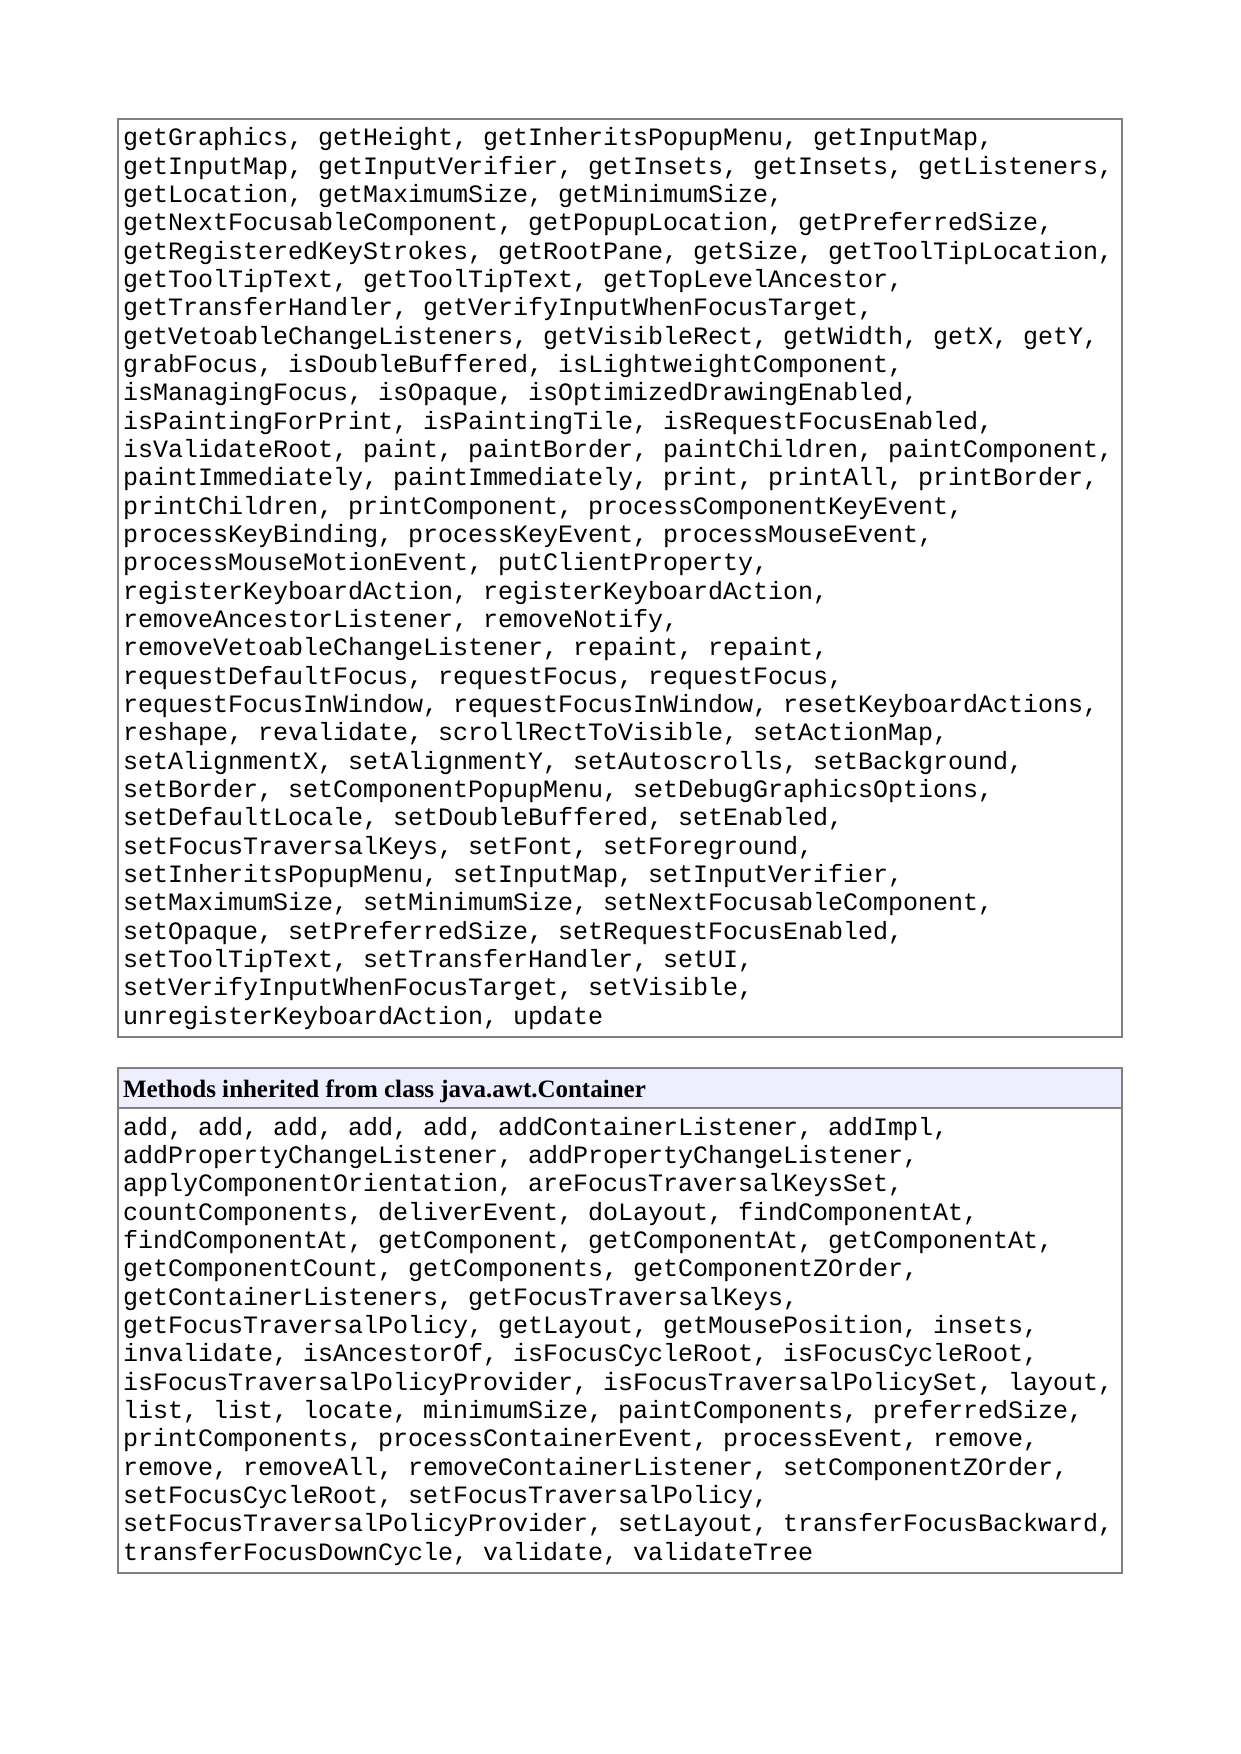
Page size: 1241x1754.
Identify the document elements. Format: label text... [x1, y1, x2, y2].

table_cell getGraphics, getHeight, getInheritsPopupMenu, getInputMap, getInputMap, getInputVerifier, getInsets, getInsets, getListeners, getLocation, getMaximumSize, getMinimumSize, getNextFocusableComponent, getPopupLocation, getPreferredSize, getRegisteredKeyStrokes, getRootPane, getSize, getToolTipLocation, getToolTipText, getToolTipText, getTopLevelAncestor, getTransferHandler, getVerifyInputWhenFocusTarget, getVetoableChangeListeners, getVisibleRect, getWidth, getX, getY, grabFocus, isDoubleBuffered, isLightweightComponent, isManagingFocus, isOpaque, isOptimizedDrawingEnabled, isPaintingForPrint, isPaintingTile, isRequestFocusEnabled, isValidateRoot, paint, paintBorder, paintChildren, paintComponent, paintImmediately, paintImmediately, print, printAll, printBorder, printChildren, printComponent, processComponentKeyEvent, processKeyBinding, processKeyEvent, processMouseEvent, processMouseMotionEvent, putClientProperty, registerKeyboardAction, registerKeyboardAction, removeAncestorListener, removeNotify, removeVetoableChangeListener, repaint, repaint, requestDefaultFocus, requestFocus, requestFocus, requestFocusInWindow, requestFocusInWindow, resetKeyboardActions, reshape, revalidate, scrollRectToVisible, setActionMap, setAlignmentX, setAlignmentY, setAutoscrolls, setBackground, setBorder, setComponentPopupMenu, setDebugGraphicsOptions, setDefaultLocale, setDoubleBuffered, setEnabled, setFocusTraversalKeys, setFont, setForeground, setInheritsPopupMenu, setInputMap, setInputVerifier, setMaximumSize, setMinimumSize, setNextFocusableComponent, setOpaque, setPreferredSize, setRequestFocusEnabled, setToolTipText, setTransferHandler, setUI, setVerifyInputWhenFocusTarget, setVisible, unregisterKeyboardAction, update [119, 120, 1121, 1036]
table_cell add, add, add, add, add, addContainerListener, addImpl, addPropertyChangeListener, addPropertyChangeListener, applyComponentOrientation, areFocusTraversalKeysSet, countComponents, deliverEvent, doLayout, findComponentAt, findComponentAt, getComponent, getComponentAt, getComponentAt, getComponentCount, getComponents, getComponentZOrder, getContainerListeners, getFocusTraversalKeys, getFocusTraversalPolicy, getLayout, getMousePosition, insets, invalidate, isAncestorOf, isFocusCycleRoot, isFocusCycleRoot, isFocusTraversalPolicyProvider, isFocusTraversalPolicySet, layout, list, list, locate, minimumSize, paintComponents, preferredSize, printComponents, processContainerEvent, processEvent, remove, remove, removeAll, removeContainerListener, setComponentZOrder, setFocusCycleRoot, setFocusTraversalPolicy, setFocusTraversalPolicyProvider, setLayout, transferFocusBackward, transferFocusDownCycle, validate, validateTree [119, 1109, 1121, 1572]
table_header Methods inherited from class java.awt.Container [119, 1069, 1121, 1107]
